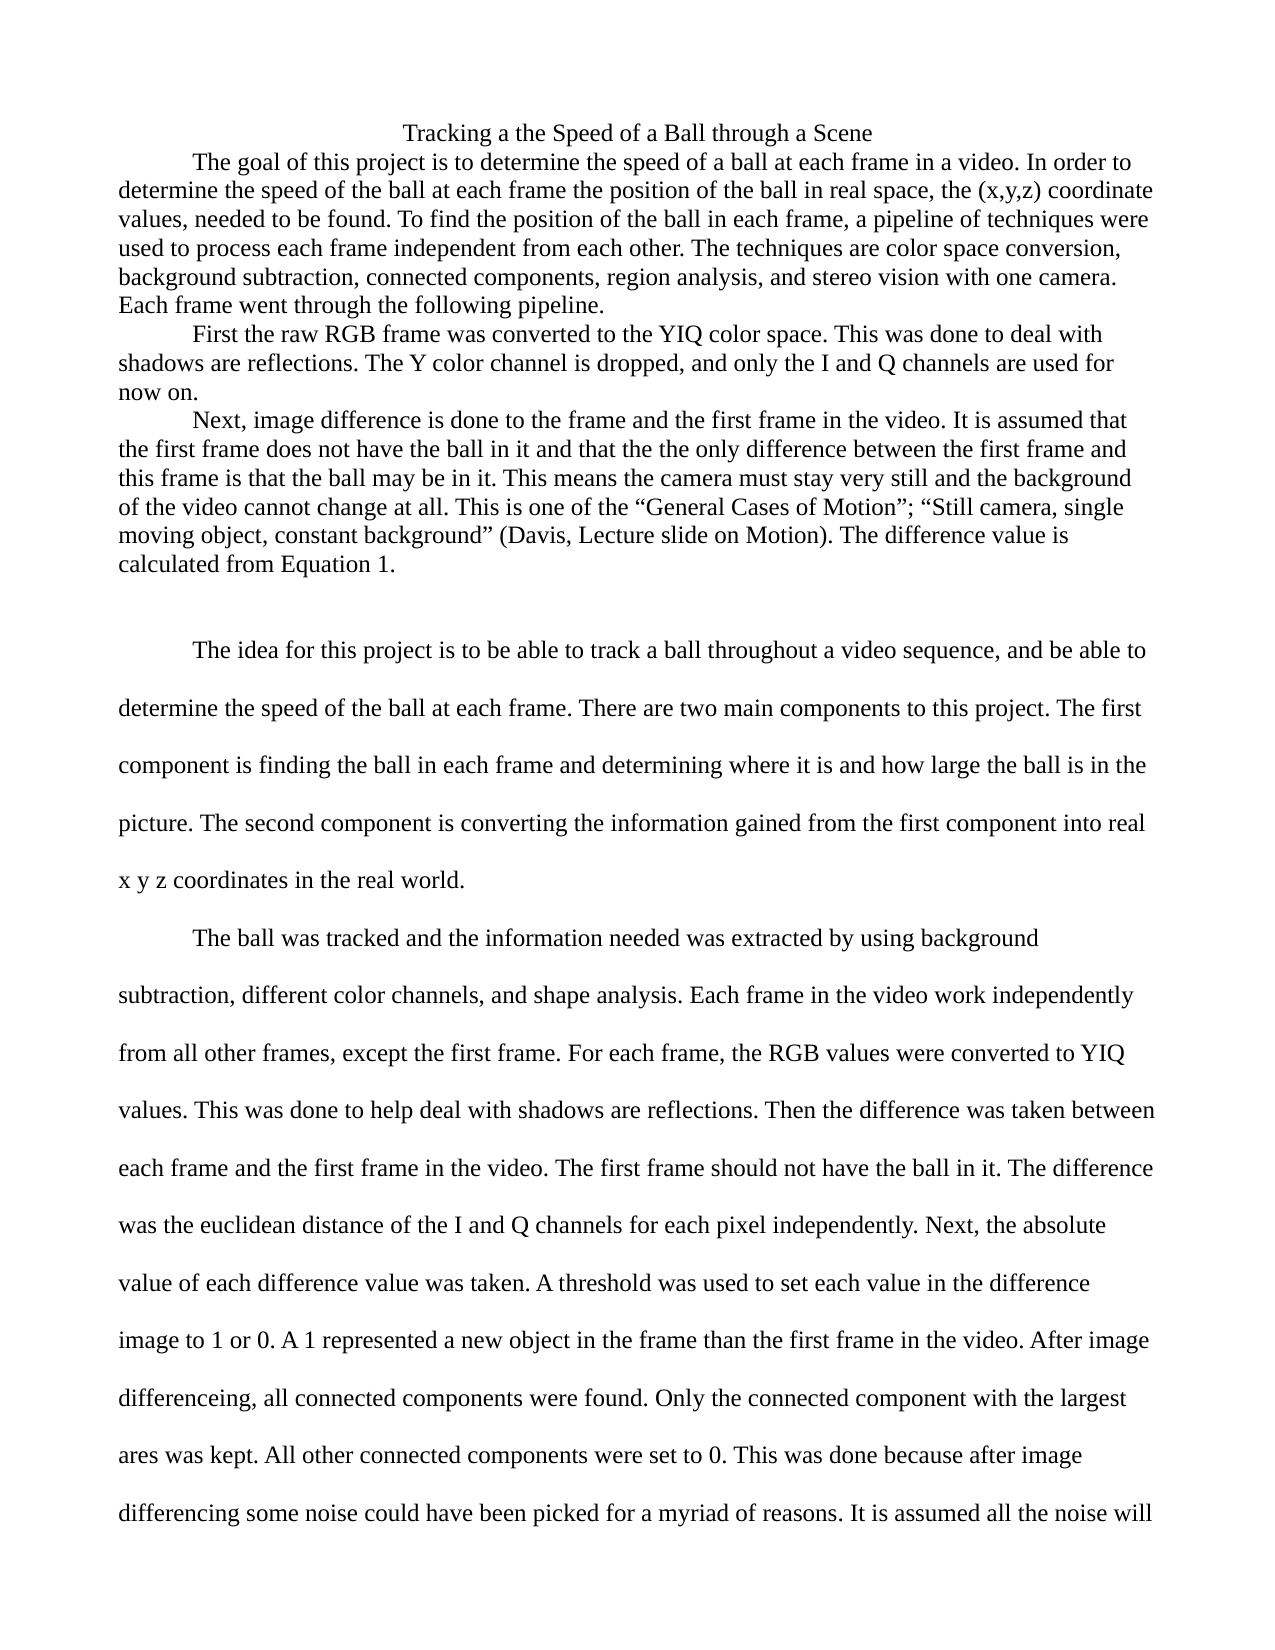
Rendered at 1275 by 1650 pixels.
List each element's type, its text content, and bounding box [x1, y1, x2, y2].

text The ball was tracked and the information needed was extracted by using background subtraction, different color channels, and shape analysis. Each frame in the video work independently from all other frames, except the first frame. For each frame, the RGB values were converted to YIQ values. This was done to help deal with shadows are reflections. Then the difference was taken between each frame and the first frame in the video. The first frame should not have the ball in it. The difference was the euclidean distance of the I and Q channels for each pixel independently. Next, the absolute value of each difference value was taken. A threshold was used to set each value in the difference image to 1 or 0. A 1 represented a new object in the frame than the first frame in the video. After image differenceing, all connected components were found. Only the connected component with the largest ares was kept. All other connected components were set to 0. This was done because after image differencing some noise could have been picked for a myriad of reasons. It is assumed all the noise will [118, 923, 1157, 1527]
text First the raw RGB frame was converted to the YIQ color space. This was done to deal with shadows are reflections. The Y color channel is dropped, and only the I and Q channels are used for now on. [118, 319, 1157, 406]
text Next, image difference is done to the frame and the first frame in the video. It is assumed that the first frame does not have the ball in it and that the the only difference between the first frame and this frame is that the ball may be in it. This means the camera must stay very still and the background of the video cannot change at all. This is one of the “General Cases of Motion”; “Still camera, single moving object, constant background” (Davis, Lecture slide on Motion). The difference value is calculated from Equation 1. [118, 406, 1157, 578]
text The goal of this project is to determine the speed of a ball at each frame in a video. In order to determine the speed of the ball at each frame the position of the ball in real space, the (x,y,z) coordinate values, needed to be found. To find the position of the ball in each frame, a pipeline of techniques were used to process each frame independent from each other. The techniques are color space conversion, background subtraction, connected components, region analysis, and stereo vision with one camera. Each frame went through the following pipeline. [118, 147, 1157, 319]
text The idea for this project is to be able to track a ball throughout a video sequence, and be able to determine the speed of the ball at each frame. There are two main components to this project. The first component is finding the ball in each frame and determining where it is and how large the ball is in the picture. The second component is converting the information gained from the first component into real x y z coordinates in the real world. [118, 636, 1157, 894]
text Tracking a the Speed of a Ball through a Scene [118, 118, 1157, 147]
